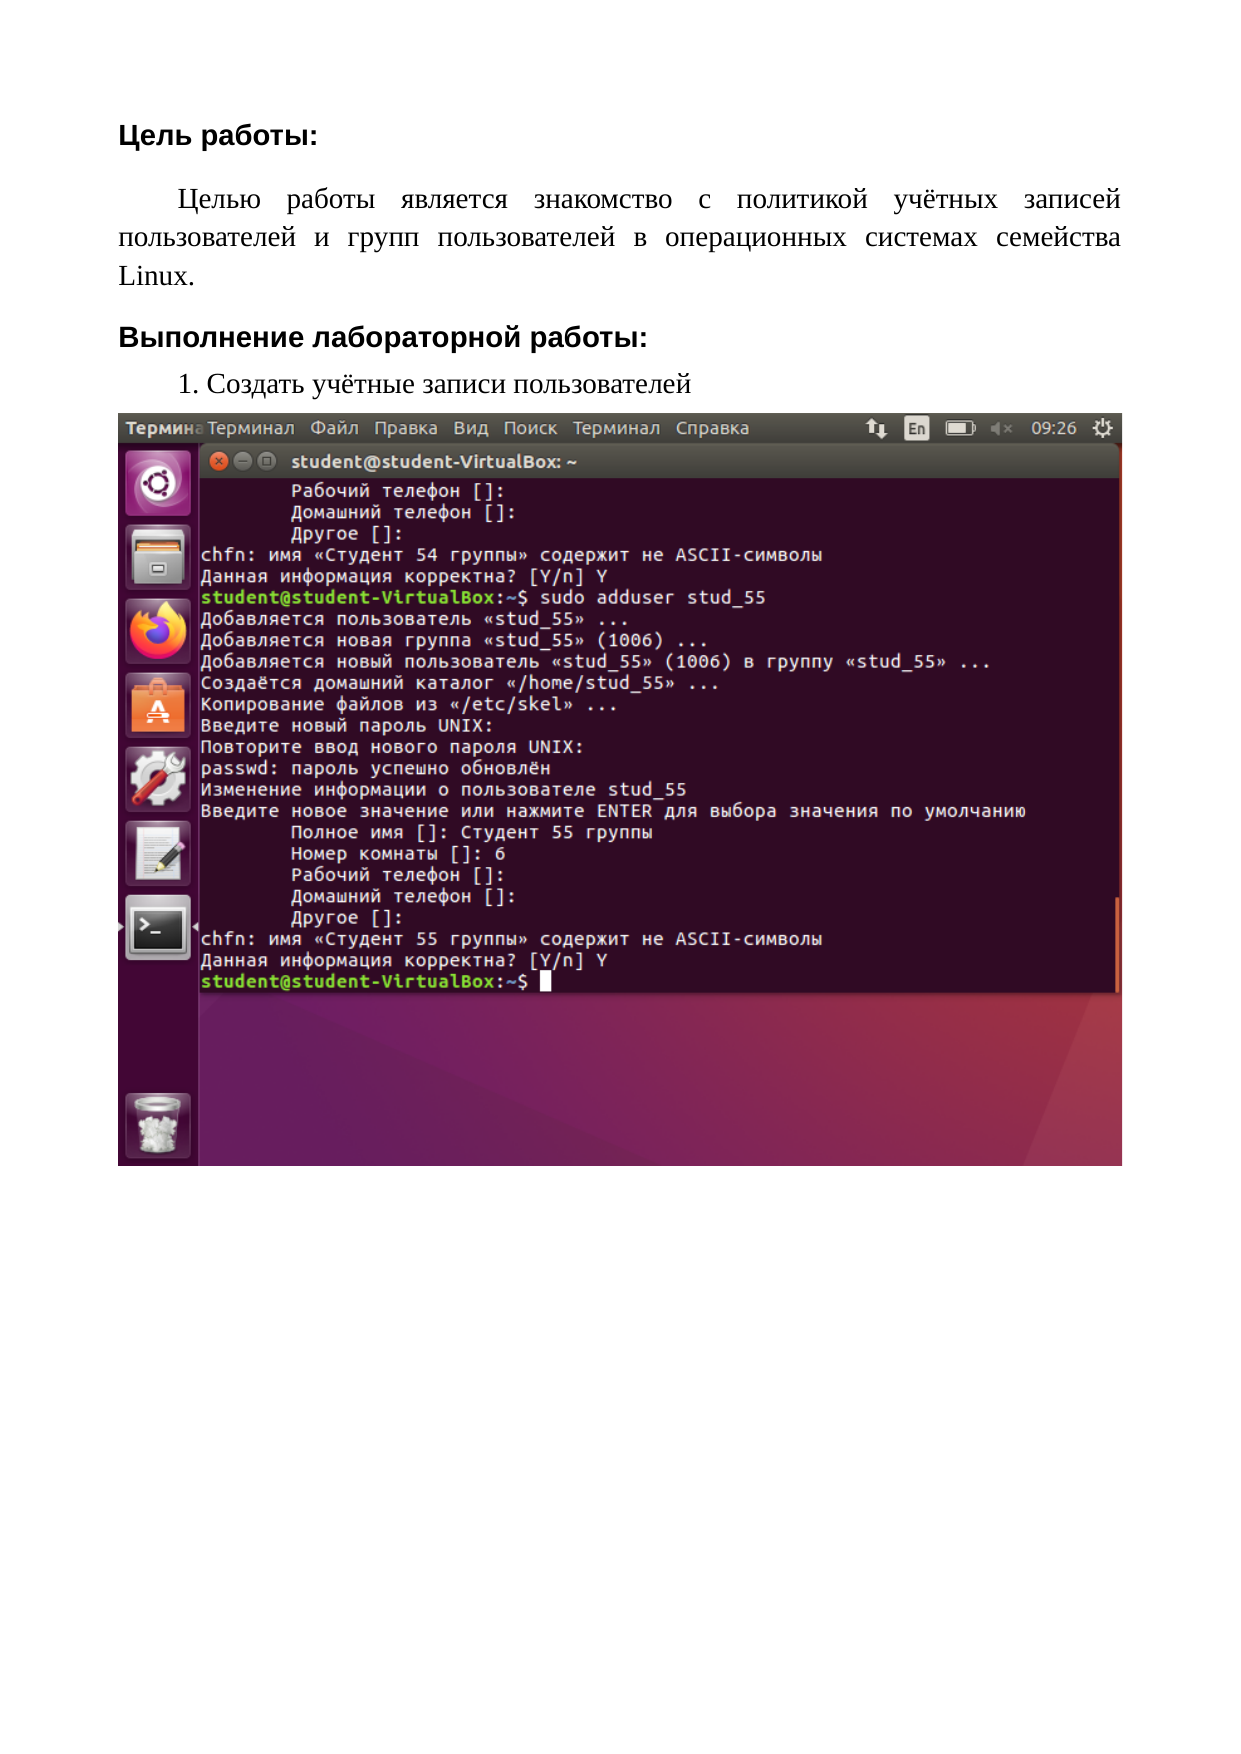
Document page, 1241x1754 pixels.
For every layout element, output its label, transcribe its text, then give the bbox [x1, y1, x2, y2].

text 1. Создать учётные записи пользователей [118, 366, 1122, 399]
text Целью работы является знакомство с политикой учётных записей пользователей и групп пользователей в операционных системах семейства Linux. [118, 181, 1122, 291]
subtitle Цель работы: [118, 118, 1122, 152]
picture [118, 413, 1123, 1166]
subtitle Выполнение лабораторной работы: [118, 320, 1122, 353]
